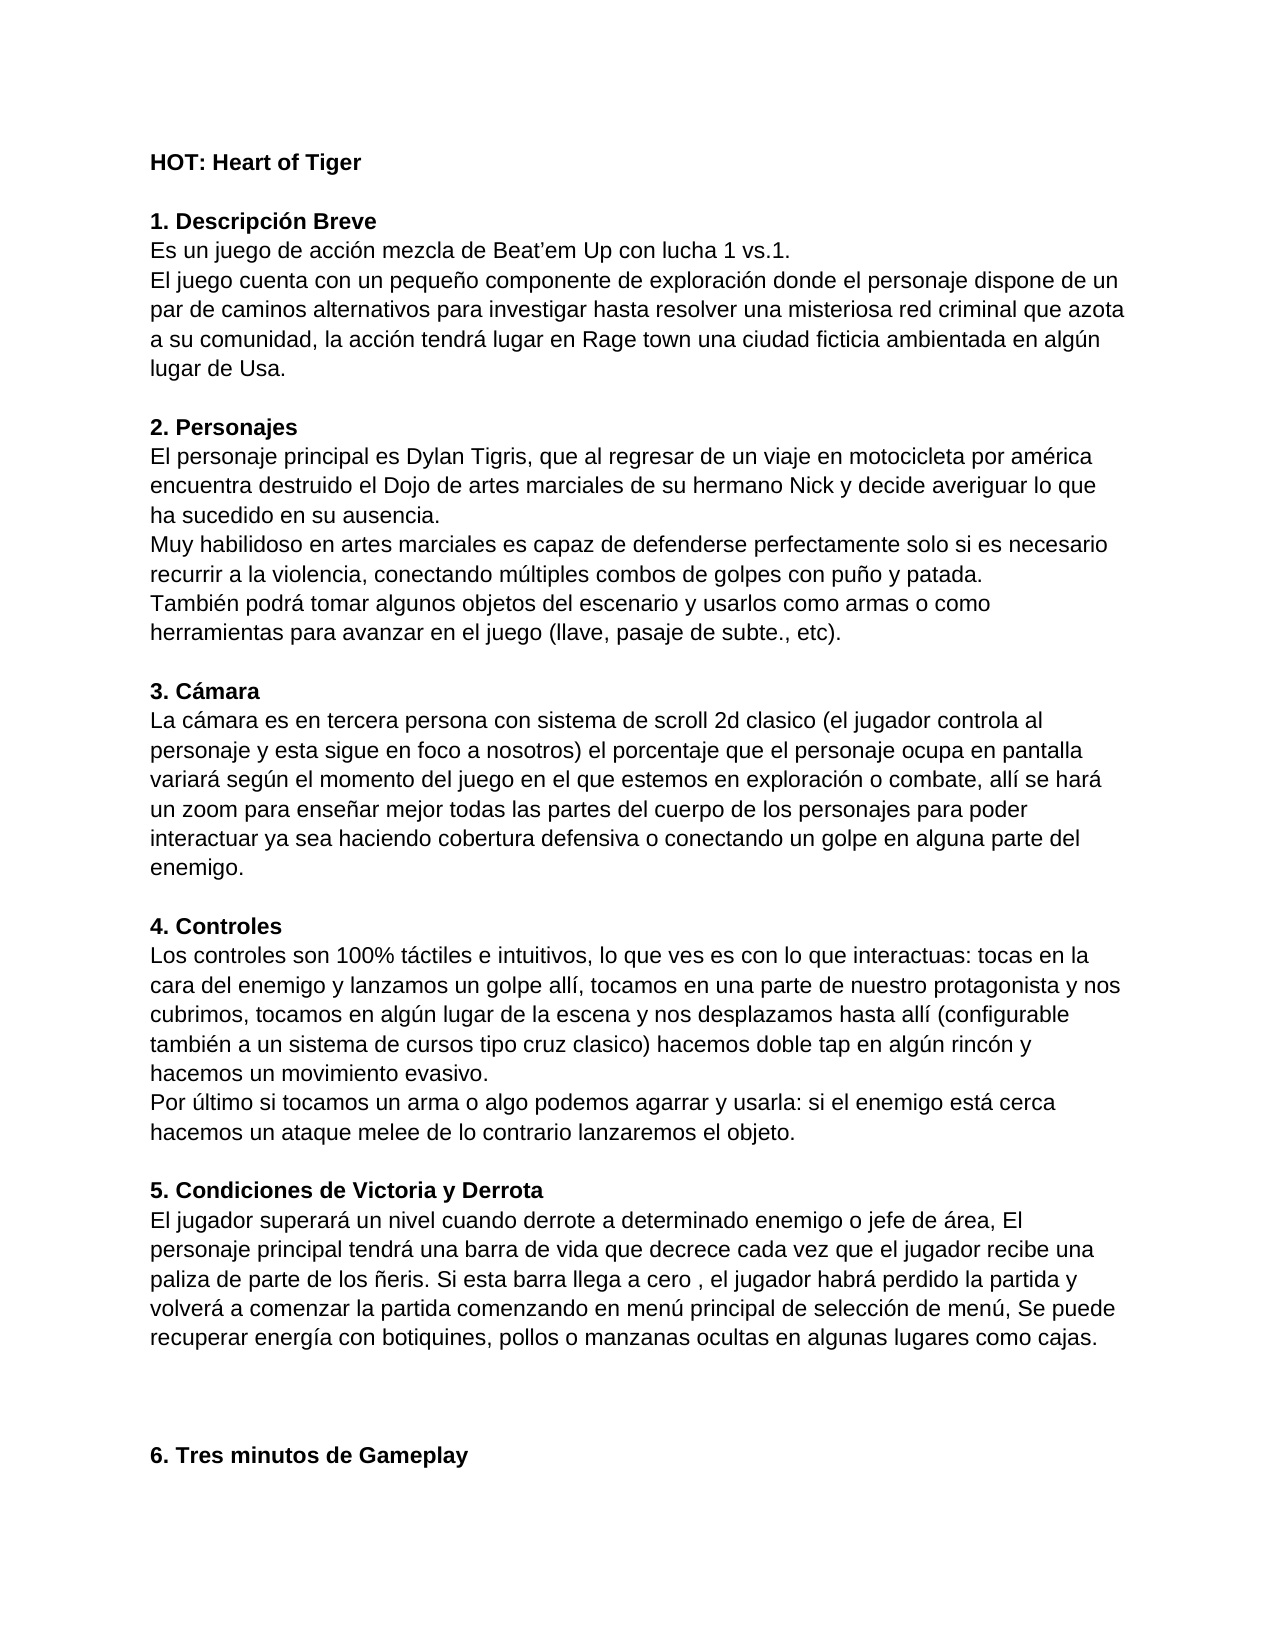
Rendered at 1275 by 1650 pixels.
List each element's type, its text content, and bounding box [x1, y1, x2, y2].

text 4. Controles [150, 914, 1125, 939]
text 3. Cámara [150, 679, 1125, 704]
text Muy habilidoso en artes marciales es capaz de defenderse perfectamente solo si es necesario recurrir a la violencia, conectando múltiples combos de golpes con puño y patada. [150, 532, 1125, 587]
text La cámara es en tercera persona con sistema de scroll 2d clasico (el jugador controla al personaje y esta sigue en foco a nosotros) el porcentaje que el personaje ocupa en pantalla variará según el momento del juego en el que estemos en exploración o combate, allí se hará un zoom para enseñar mejor todas las partes del cuerpo de los personajes para poder interactuar ya sea haciendo cobertura defensiva o conectando un golpe en alguna parte del enemigo. [150, 708, 1125, 881]
text 5. Condiciones de Victoria y Derrota [150, 1178, 1125, 1204]
text El jugador superará un nivel cuando derrote a determinado enemigo o jefe de área, El personaje principal tendrá una barra de vida que decrece cada vez que el jugador recibe una paliza de parte de los ñeris. Si esta barra llega a cero , el jugador habrá perdido la partida y volverá a comenzar la partida comenzando en menú principal de selección de menú, Se puede recuperar energía con botiquines, pollos o manzanas ocultas en algunas lugares como cajas. [150, 1207, 1125, 1351]
text Por último si tocamos un arma o algo podemos agarrar y usarla: si el enemigo está cerca hacemos un ataque melee de lo contrario lanzaremos el objeto. [150, 1090, 1125, 1145]
text Los controles son 100% táctiles e intuitivos, lo que ves es con lo que interactuas: tocas en la cara del enemigo y lanzamos un golpe allí, tocamos en una parte de nuestro protagonista y nos cubrimos, tocamos en algún lugar de la escena y nos desplazamos hasta allí (configurable también a un sistema de cursos tipo cruz clasico) hacemos doble tap en algún rincón y hacemos un movimiento evasivo. [150, 943, 1125, 1086]
text 2. Personajes [150, 414, 1125, 440]
text El juego cuenta con un pequeño componente de exploración donde el personaje dispone de un par de caminos alternativos para investigar hasta resolver una misteriosa red criminal que azota a su comunidad, la acción tendrá lugar en Rage town una ciudad ficticia ambientada en algún lugar de Usa. [150, 267, 1125, 381]
text HOT: Heart of Tiger [150, 150, 1125, 176]
text Es un juego de acción mezcla de Beat’em Up con lucha 1 vs.1. [150, 238, 1125, 264]
text El personaje principal es Dylan Tigris, que al regresar de un viaje en motocicleta por américa encuentra destruido el Dojo de artes marciales de su hermano Nick y decide averiguar lo que ha sucedido en su ausencia. [150, 444, 1125, 528]
text 1. Descripción Breve [150, 209, 1125, 234]
text También podrá tomar algunos objetos del escenario y usarlos como armas o como herramientas para avanzar en el juego (llave, pasaje de subte., etc). [150, 591, 1125, 646]
text 6. Tres minutos de Gameplay [150, 1442, 1125, 1468]
